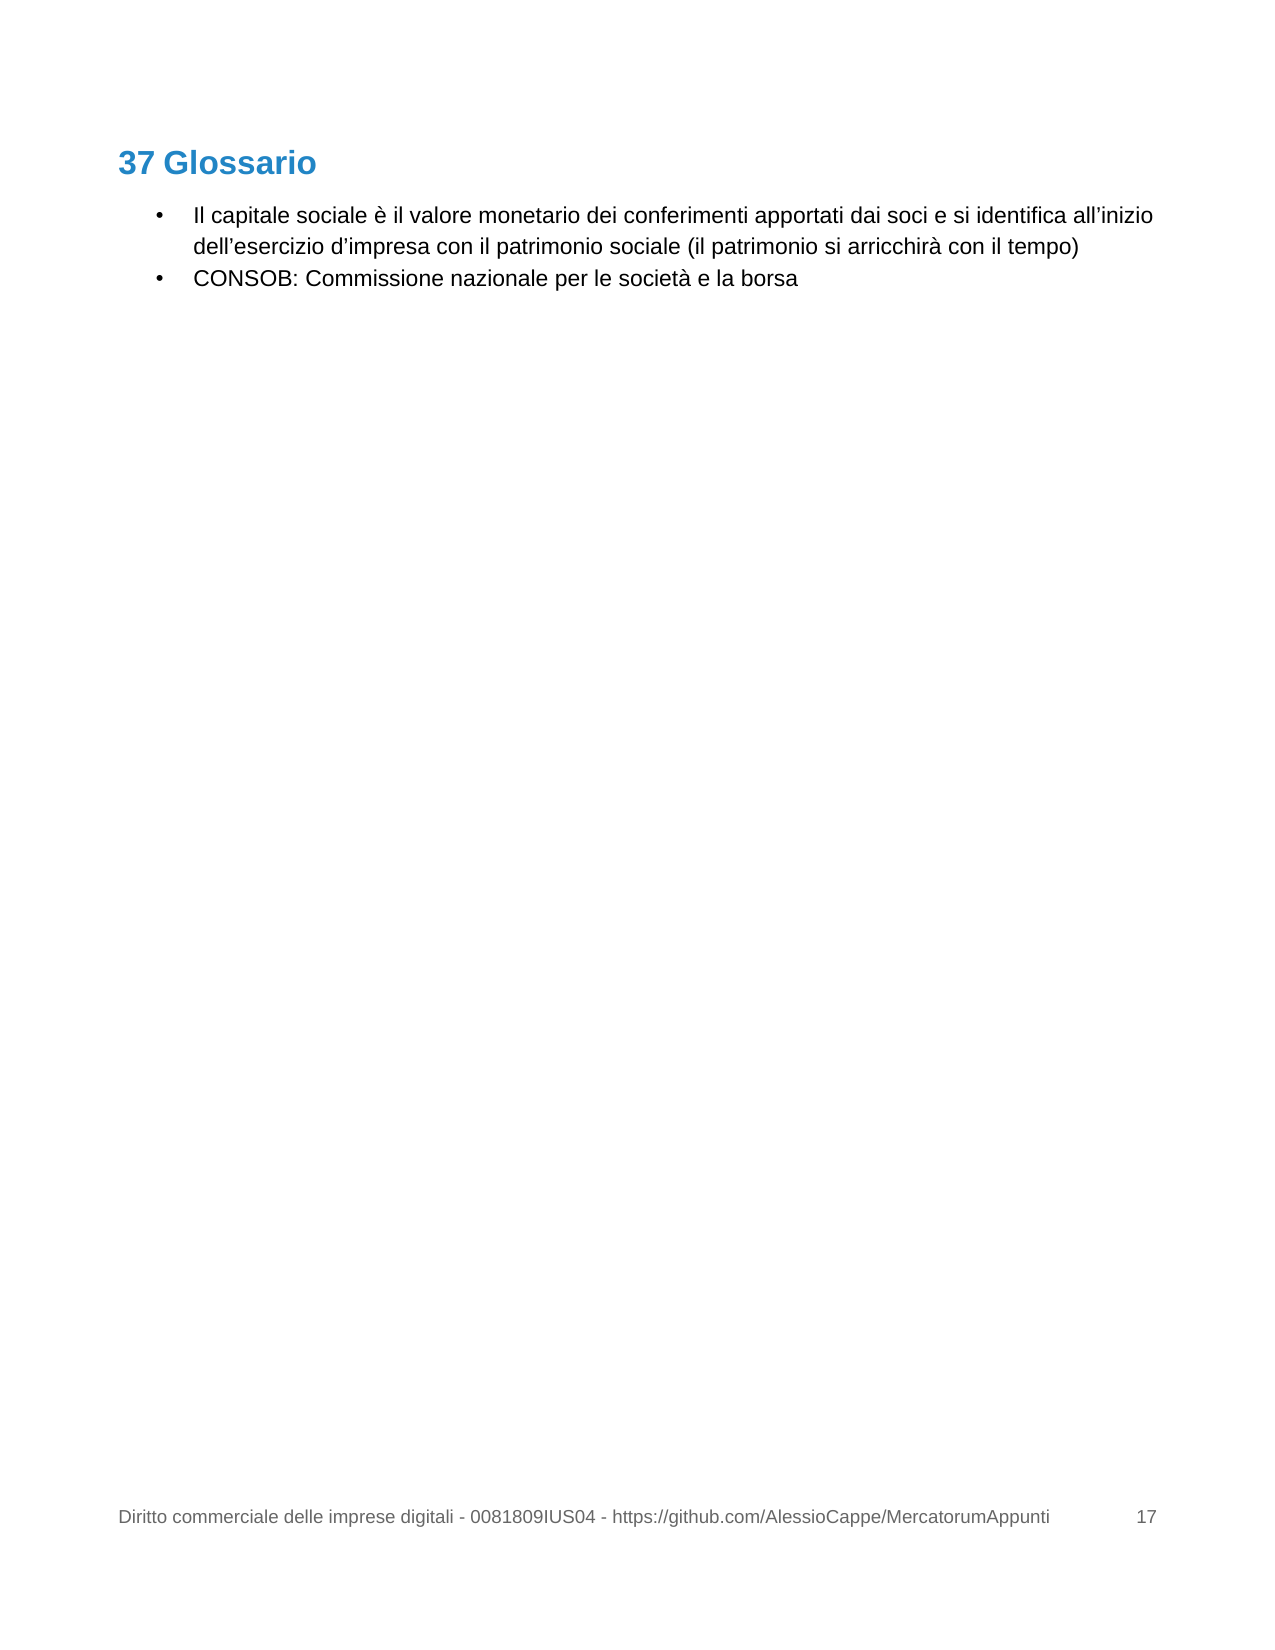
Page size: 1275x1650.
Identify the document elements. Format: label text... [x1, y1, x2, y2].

list Il capitale sociale è il valore monetario dei conferimenti apportati dai soci e si identifica all’inizio dell’esercizio d’impresa con il patrimonio sociale (il patrimonio si arricchirà con il tempo) [156, 202, 1157, 259]
subtitle Glossario [118, 143, 1157, 182]
list CONSOB: Commissione nazionale per le società e la borsa [156, 265, 1157, 291]
